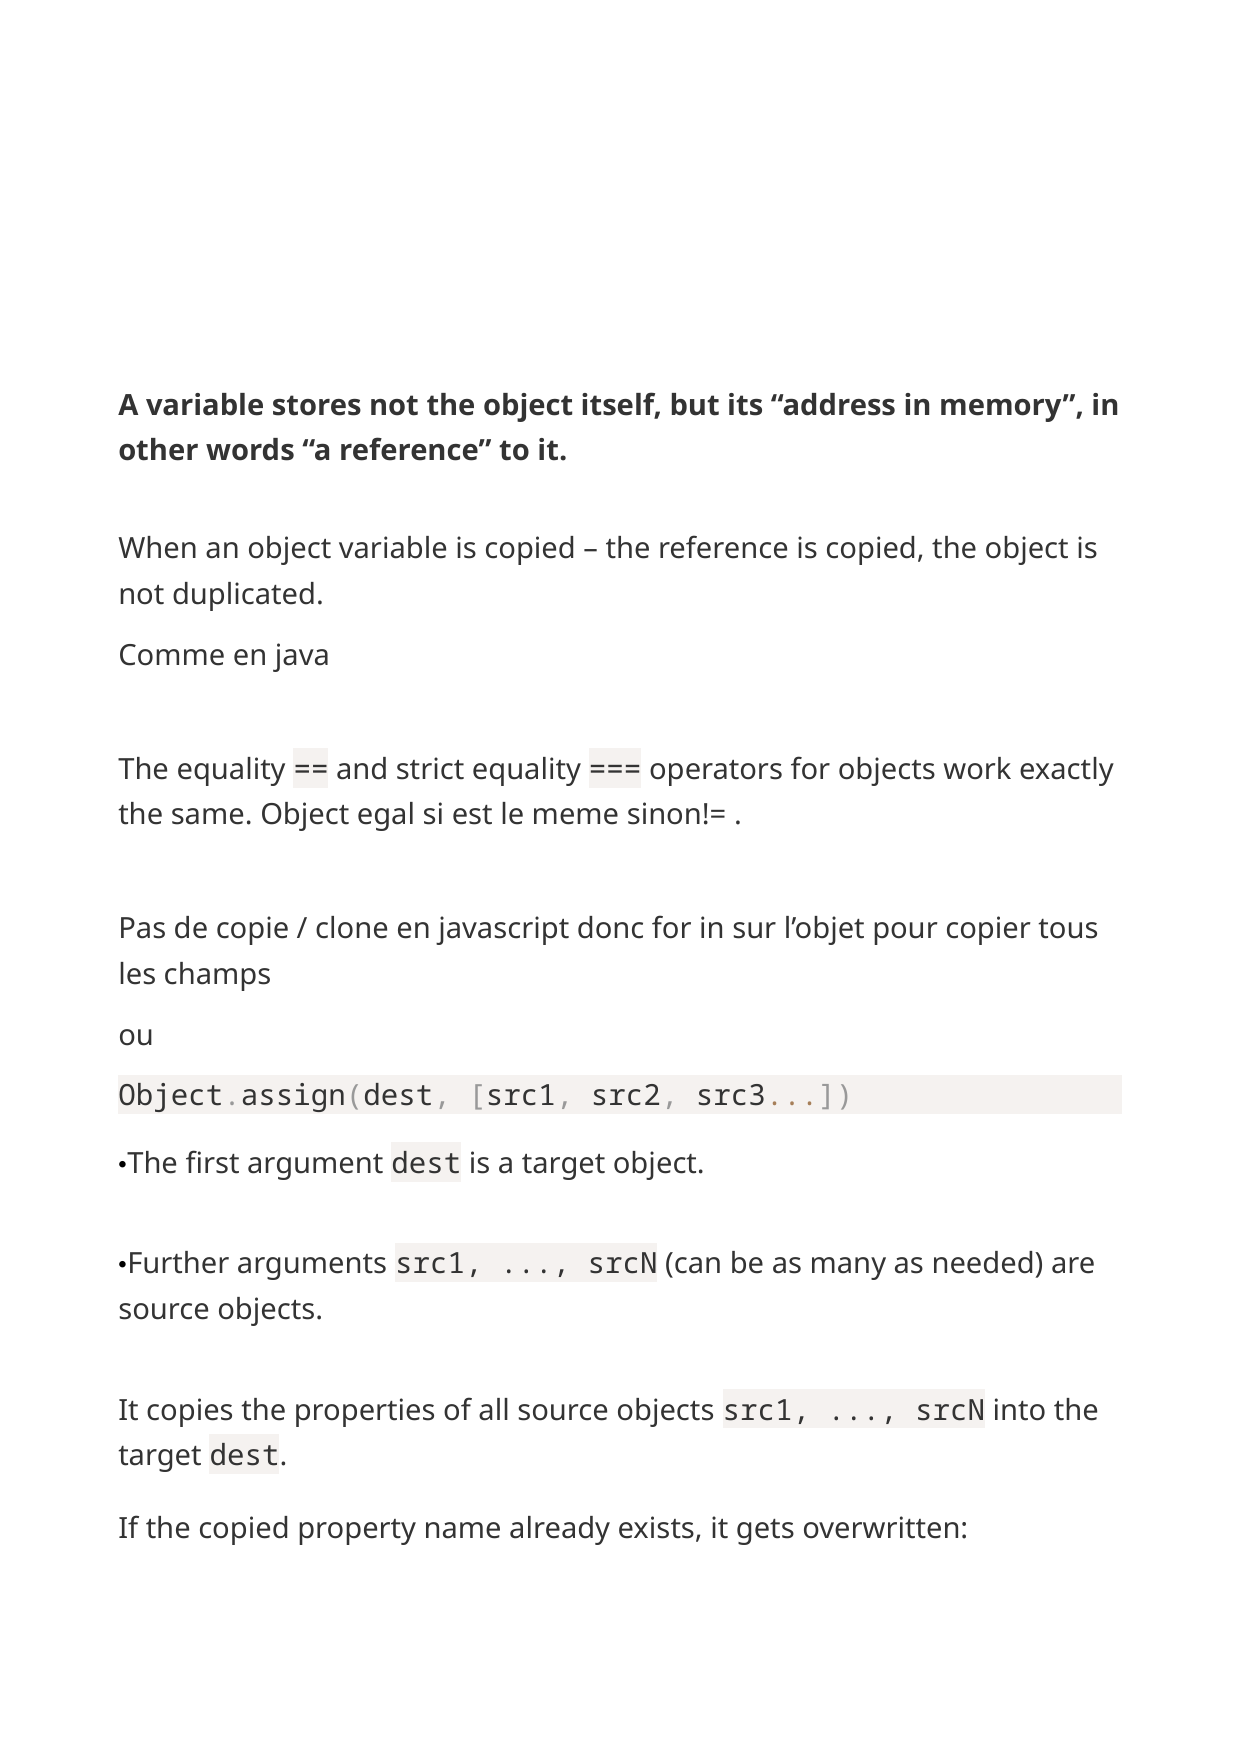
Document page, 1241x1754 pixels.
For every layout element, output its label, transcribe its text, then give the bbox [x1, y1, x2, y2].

text When an object variable is copied – the reference is copied, the object is not duplicated. [118, 528, 1122, 613]
list It copies the properties of all source objects src1, ..., srcN into the target dest. [118, 1389, 1122, 1474]
list Further arguments src1, ..., srcN (can be as many as needed) are source objects. [118, 1242, 1122, 1328]
text The equality == and strict equality === operators for objects work exactly the same. Object egal si est le meme sinon!= . [118, 748, 1122, 833]
text Object.assign(dest, [src1, src2, src3...]) [118, 1075, 1122, 1114]
text Comme en java [118, 634, 1122, 673]
list If the copied property name already exists, it gets overwritten: [118, 1507, 1122, 1547]
text ou [118, 1014, 1122, 1054]
list The first argument dest is a target object. [118, 1142, 1122, 1182]
text Pas de copie / clone en javascript donc for in sur l’objet pour copier tous les champs [118, 908, 1122, 993]
text A variable stores not the object itself, but its “address in memory”, in other words “a reference” to it. [118, 384, 1122, 508]
